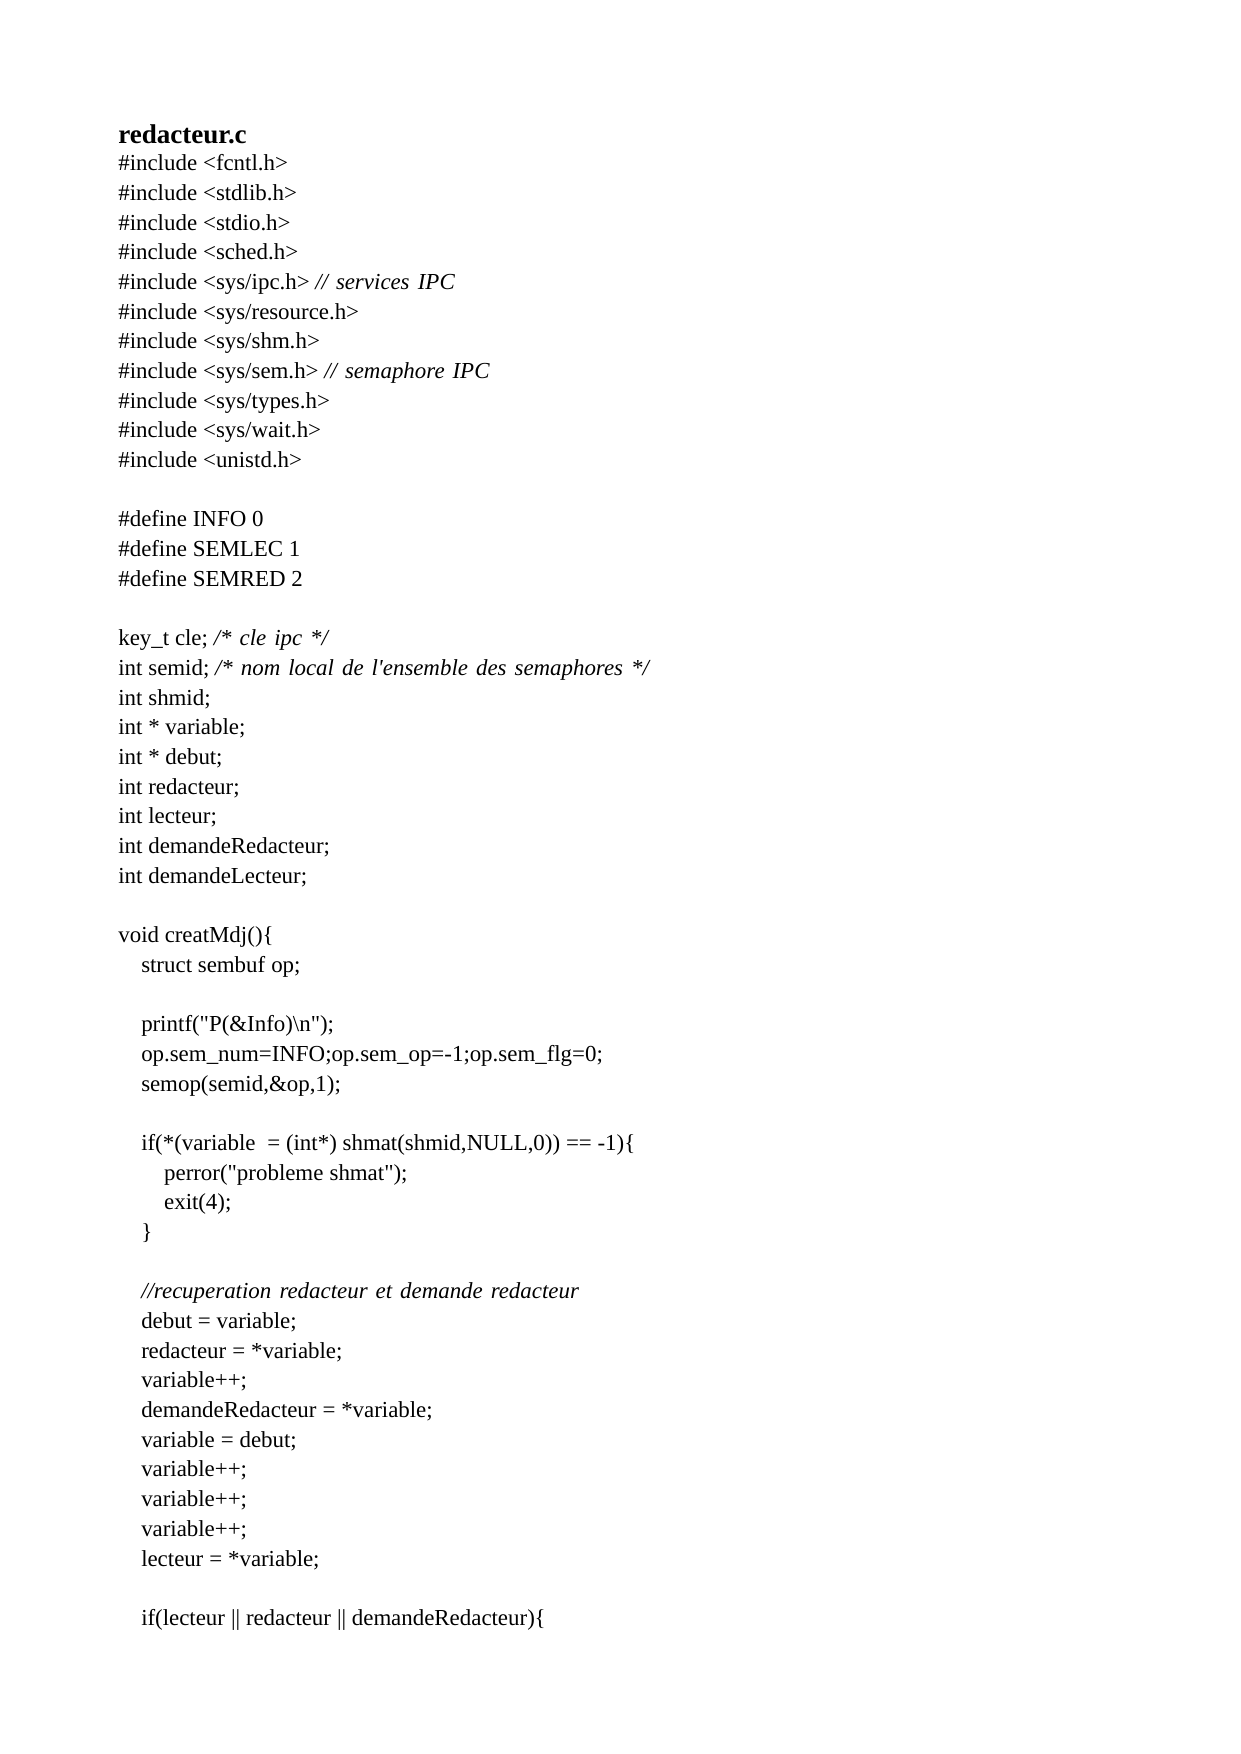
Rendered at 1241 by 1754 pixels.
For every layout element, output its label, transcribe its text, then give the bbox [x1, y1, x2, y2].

text } [118, 1215, 1122, 1244]
text #define INFO 0 [118, 502, 1122, 532]
text semop(semid,&op,1); [118, 1066, 1122, 1096]
text int semid; /* nom local de l'ensemble des semaphores */ [118, 651, 1122, 680]
text #include <stdio.h> [118, 205, 1122, 235]
text #define SEMLEC 1 [118, 532, 1122, 562]
text debut = variable; [118, 1304, 1122, 1333]
text int * debut; [118, 740, 1122, 769]
text if(lecteur || redacteur || demandeRedacteur){ [118, 1601, 1122, 1630]
text int demandeRedacteur; [118, 829, 1122, 858]
text key_t cle; /* cle ipc */ [118, 621, 1122, 651]
text variable++; [118, 1452, 1122, 1482]
text #include <sys/wait.h> [118, 413, 1122, 443]
text int * variable; [118, 710, 1122, 740]
text op.sem_num=INFO;op.sem_op=-1;op.sem_flg=0; [118, 1037, 1122, 1066]
text void creatMdj(){ [118, 918, 1122, 947]
text variable++; [118, 1363, 1122, 1393]
text #include <sys/types.h> [118, 383, 1122, 413]
text variable = debut; [118, 1422, 1122, 1452]
text #include <fcntl.h> [118, 149, 1122, 176]
text #include <stdlib.h> [118, 176, 1122, 205]
text //recuperation redacteur et demande redacteur [118, 1274, 1122, 1304]
text #include <sys/shm.h> [118, 324, 1122, 354]
text variable++; [118, 1482, 1122, 1512]
text printf("P(&Info)\n"); [118, 1007, 1122, 1037]
text int lecteur; [118, 799, 1122, 829]
text #include <unistd.h> [118, 443, 1122, 472]
text lecteur = *variable; [118, 1541, 1122, 1571]
text struct sembuf op; [118, 947, 1122, 977]
text #include <sys/resource.h> [118, 294, 1122, 324]
text if(*(variable = (int*) shmat(shmid,NULL,0)) == -1){ [118, 1126, 1122, 1155]
text int demandeLecteur; [118, 858, 1122, 888]
text #include <sys/ipc.h> // services IPC [118, 265, 1122, 294]
text variable++; [118, 1512, 1122, 1541]
text redacteur = *variable; [118, 1333, 1122, 1363]
text #define SEMRED 2 [118, 562, 1122, 591]
text #include <sched.h> [118, 235, 1122, 265]
text perror("probleme shmat"); [118, 1155, 1122, 1185]
text int shmid; [118, 680, 1122, 710]
text exit(4); [118, 1185, 1122, 1215]
text int redacteur; [118, 769, 1122, 799]
text #include <sys/sem.h> // semaphore IPC [118, 354, 1122, 383]
text demandeRedacteur = *variable; [118, 1393, 1122, 1422]
text redacteur.c [118, 118, 1122, 149]
